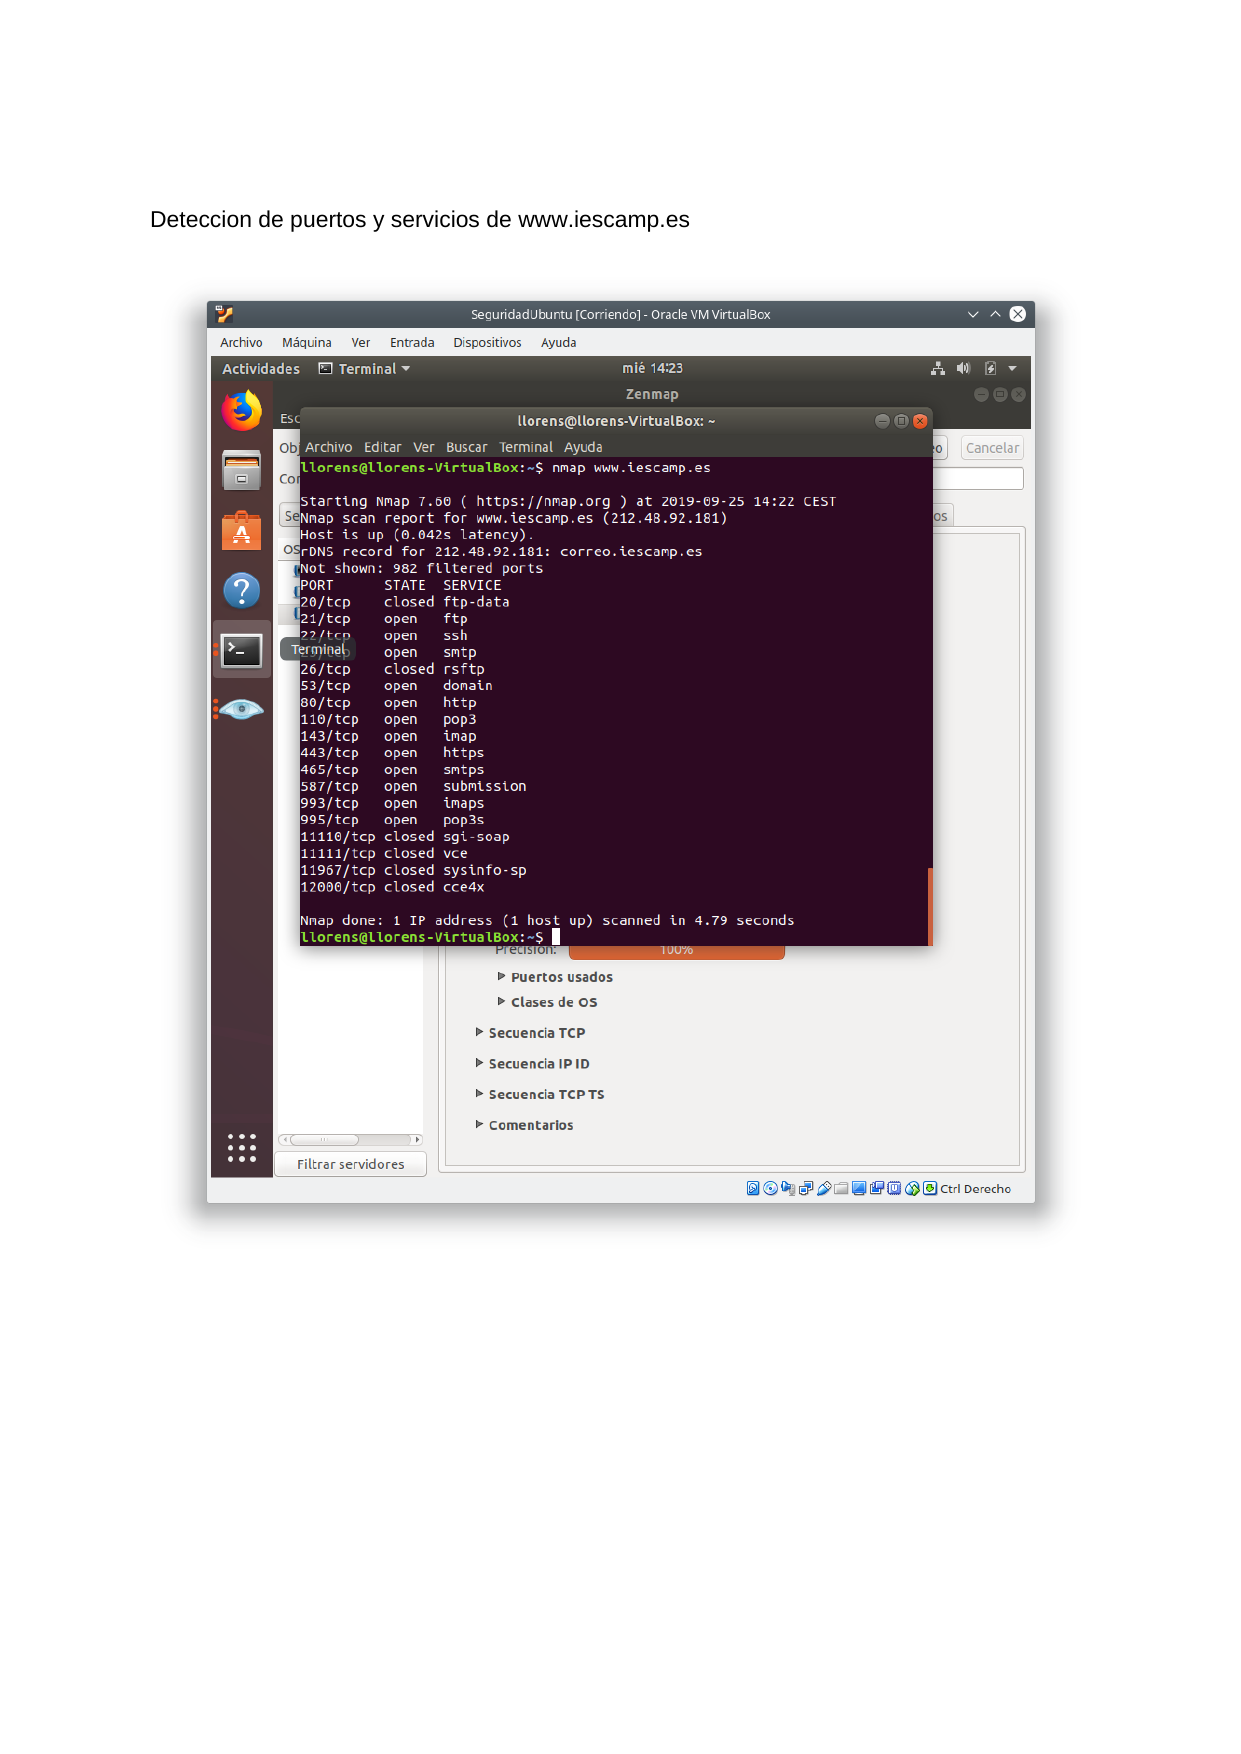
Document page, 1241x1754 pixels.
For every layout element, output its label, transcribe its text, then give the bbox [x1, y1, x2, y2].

text Deteccion de puertos y servicios de www.iescamp.es [150, 206, 1090, 232]
picture [150, 266, 1091, 1259]
